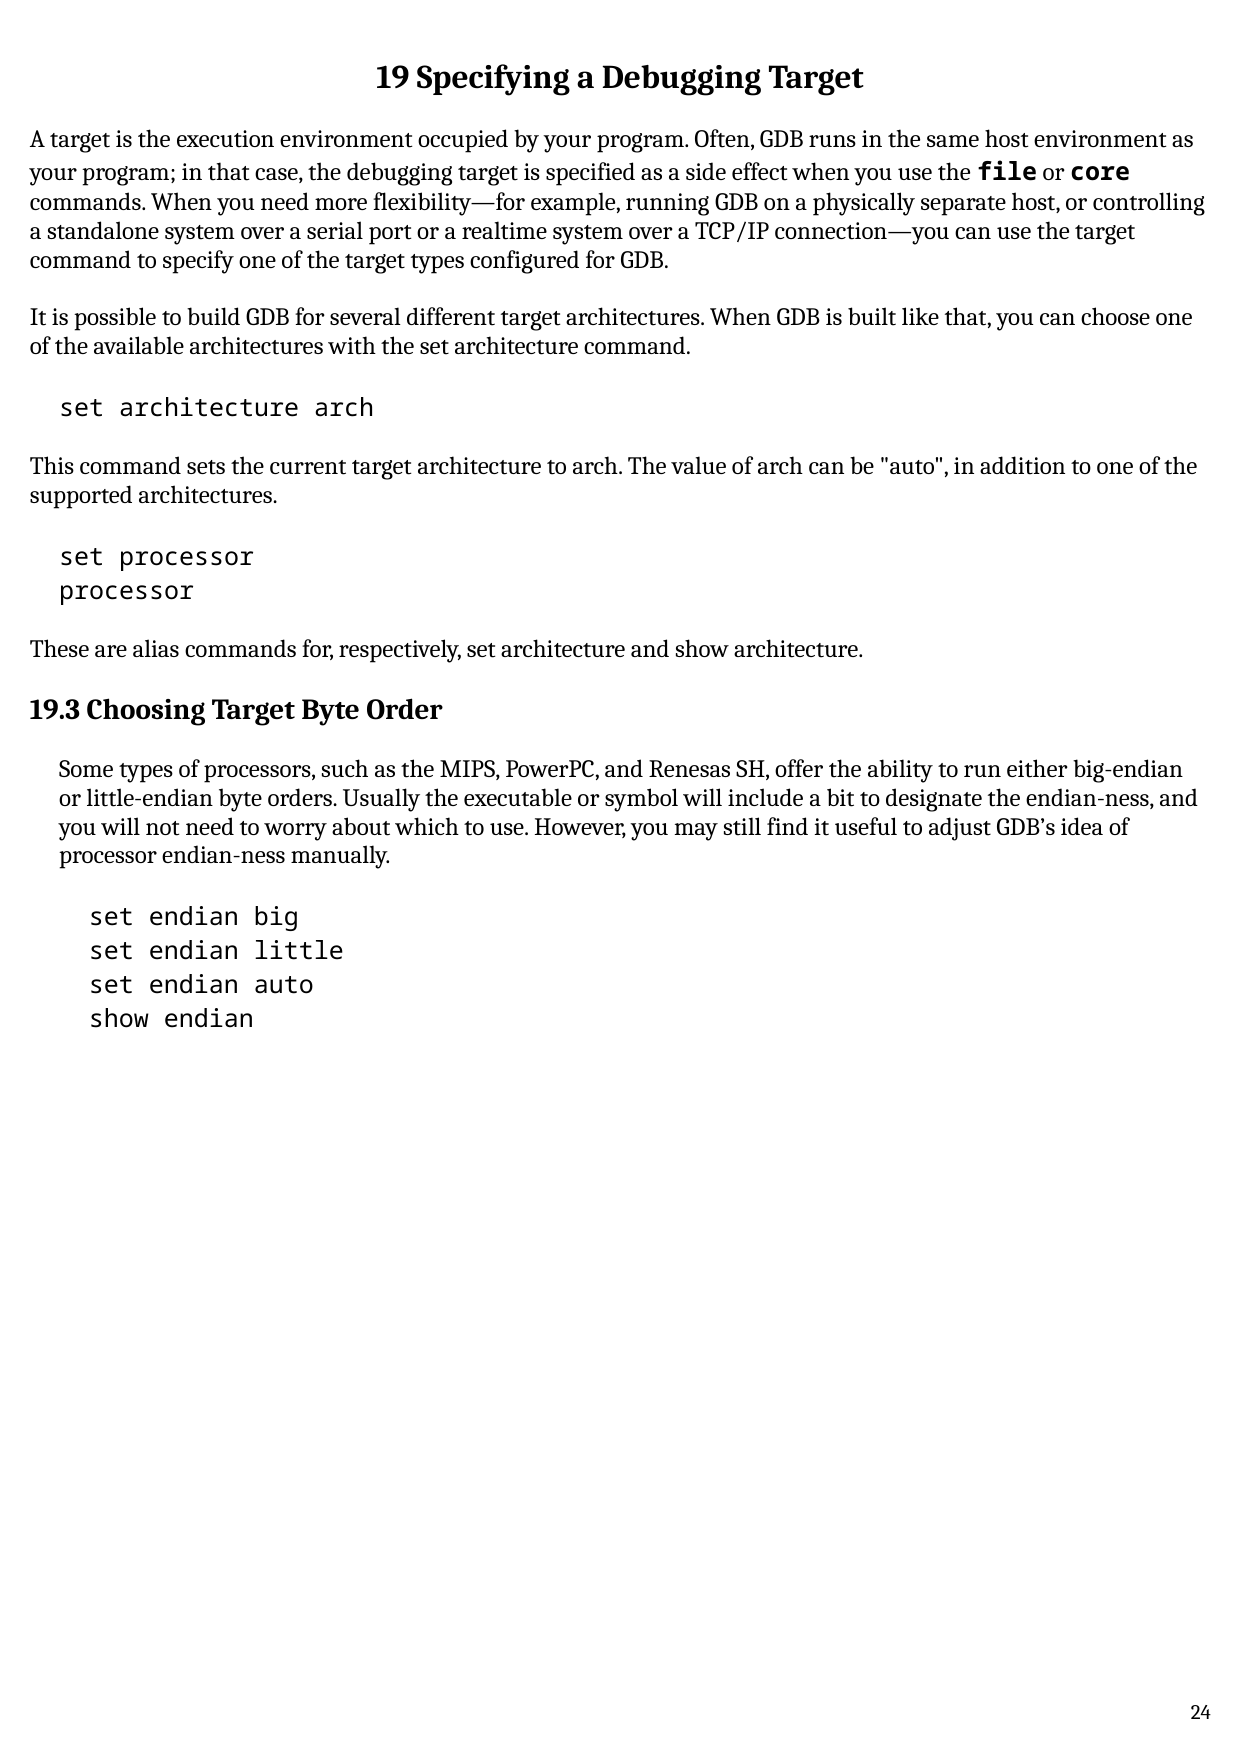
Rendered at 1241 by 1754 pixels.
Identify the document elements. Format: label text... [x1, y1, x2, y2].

text set architecture arch [59, 389, 1211, 423]
text set endian little [88, 933, 1211, 967]
text A target is the execution environment occupied by your program. Often, GDB runs in the same host environment as your program; in that case, the debugging target is specified as a side effect when you use the file or core commands. When you need more flexibility—for example, running GDB on a physically separate host, or controlling a standalone system over a serial port or a realtime system over a TCP/IP connection—you can use the target command to specify one of the target types configured for GDB. [29, 125, 1211, 274]
subtitle 19.3 Choosing Target Byte Order [29, 693, 1211, 726]
subtitle 19 Specifying a Debugging Target [29, 58, 1211, 97]
text set processor [59, 538, 1211, 572]
text show endian [88, 1001, 1211, 1035]
text These are alias commands for, respectively, set architecture and show architecture. [29, 635, 1211, 664]
text processor [59, 572, 1211, 607]
text set endian big [88, 899, 1211, 933]
text Some types of processors, such as the MIPS, PowerPC, and Renesas SH, offer the ability to run either big-endian or little-endian byte orders. Usually the executable or symbol will include a bit to designate the endian-ness, and you will not need to worry about which to use. However, you may still find it useful to adjust GDB’s idea of processor endian-ness manually. [59, 755, 1211, 870]
text set endian auto [88, 967, 1211, 1001]
text This command sets the current target architecture to arch. The value of arch can be "auto", in addition to one of the supported architectures. [29, 452, 1211, 510]
text It is possible to build GDB for several different target architectures. When GDB is built like that, you can choose one of the available architectures with the set architecture command. [29, 303, 1211, 361]
